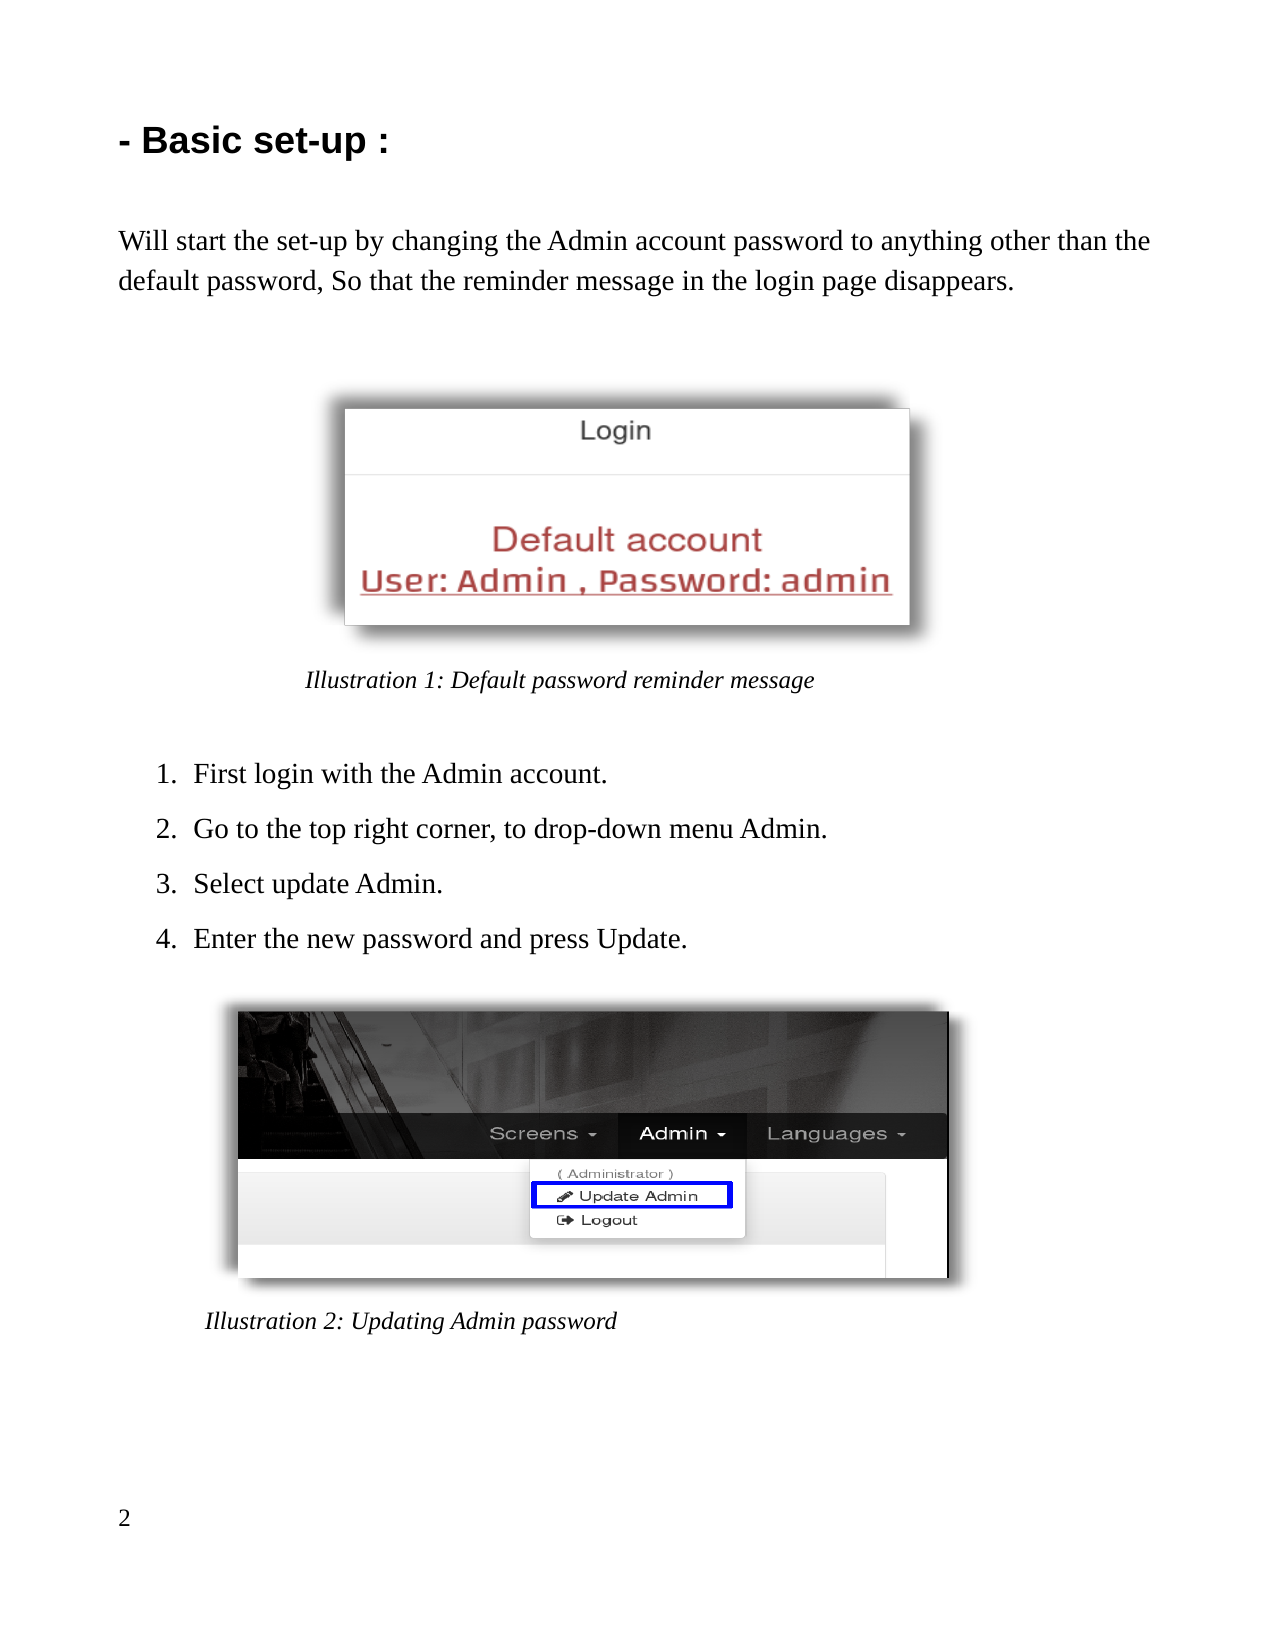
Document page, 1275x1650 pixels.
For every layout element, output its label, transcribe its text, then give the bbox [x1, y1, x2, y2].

subtitle - Basic set-up : [118, 118, 1157, 162]
list First login with the Admin account. [156, 757, 1157, 790]
list Select update Admin. [156, 866, 1157, 900]
text Illustration 1: Default password reminder message [305, 661, 950, 694]
text Will start the set-up by changing the Admin account password to anything other than the default password, So that the reminder message in the login page disappears. [118, 223, 1157, 297]
picture [304, 373, 950, 661]
text Illustration 2: Updating Admin password [204, 988, 1071, 1335]
picture [204, 988, 984, 1301]
list Enter the new password and press Update. [156, 921, 1157, 954]
list Go to the top right corner, to drop-down menu Admin. [156, 811, 1157, 845]
